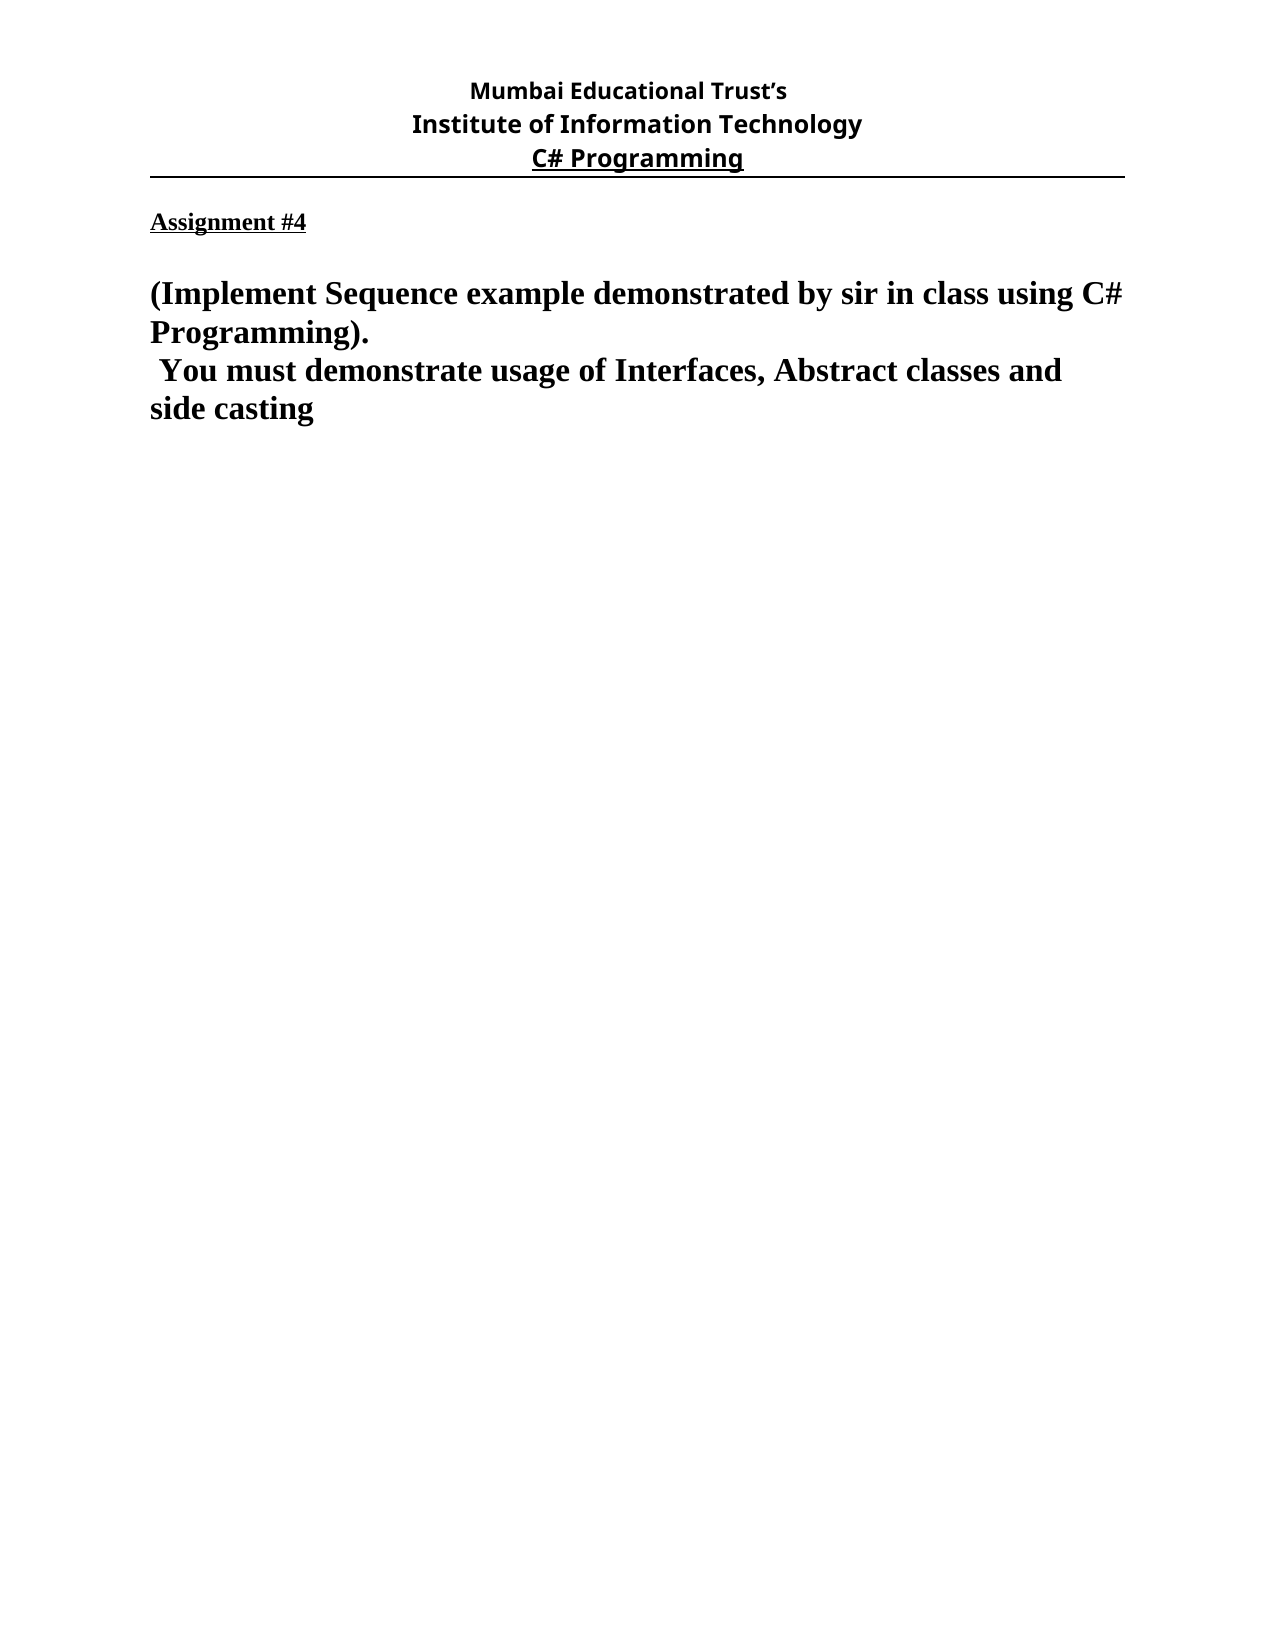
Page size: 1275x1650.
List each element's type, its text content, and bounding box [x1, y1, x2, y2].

subtitle Assignment #4 [150, 207, 1125, 235]
subtitle (Implement Sequence example demonstrated by sir in class using C# [150, 274, 1125, 312]
subtitle side casting [150, 389, 1125, 427]
subtitle Programming). [150, 312, 1125, 350]
subtitle You must demonstrate usage of Interfaces, Abstract classes and [150, 350, 1125, 389]
